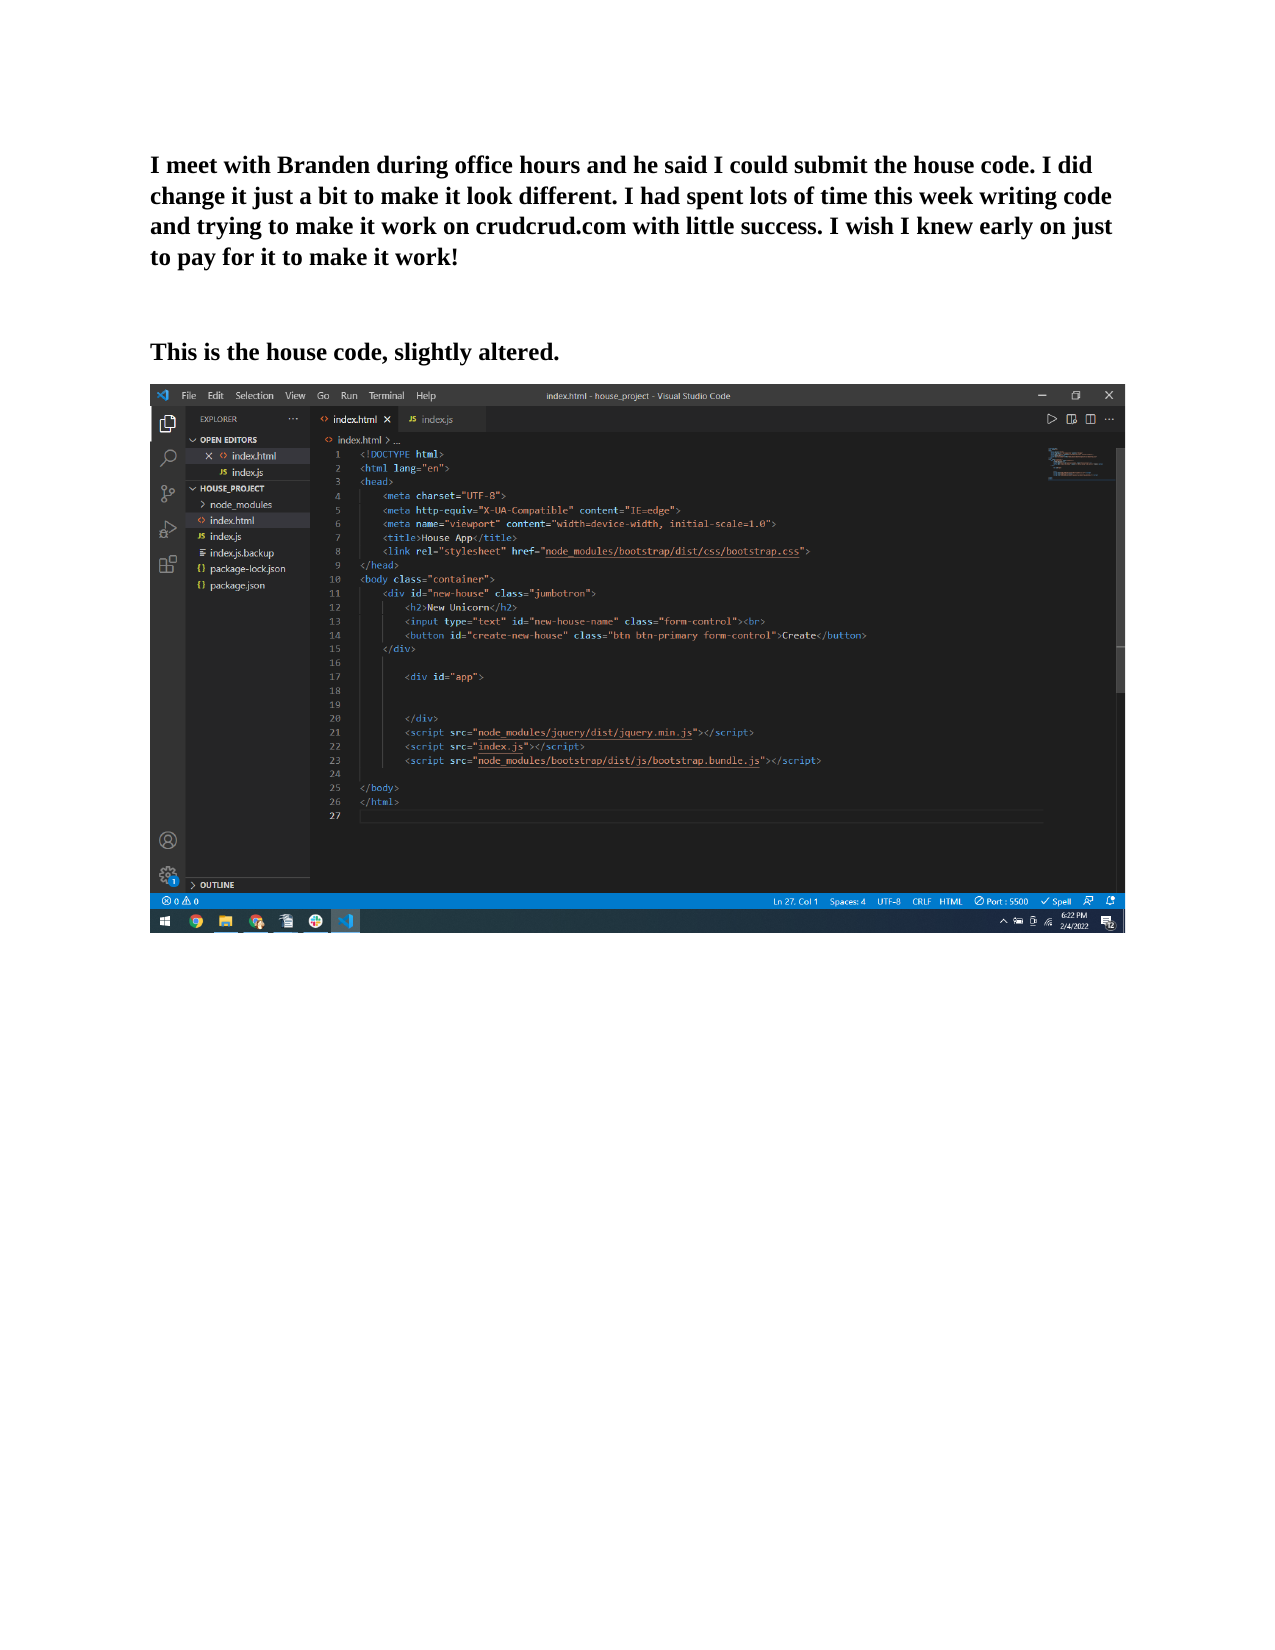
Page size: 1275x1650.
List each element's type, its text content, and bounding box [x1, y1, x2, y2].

text I meet with Branden during office hours and he said I could submit the house code. I did change it just a bit to make it look different. I had spent lots of time this week writing code and trying to make it work on crudcrud.com with little success. I wish I knew early on just to pay for it to make it work! [150, 150, 1125, 271]
picture [150, 384, 1125, 933]
text This is the house code, slightly altered. [150, 337, 1125, 366]
